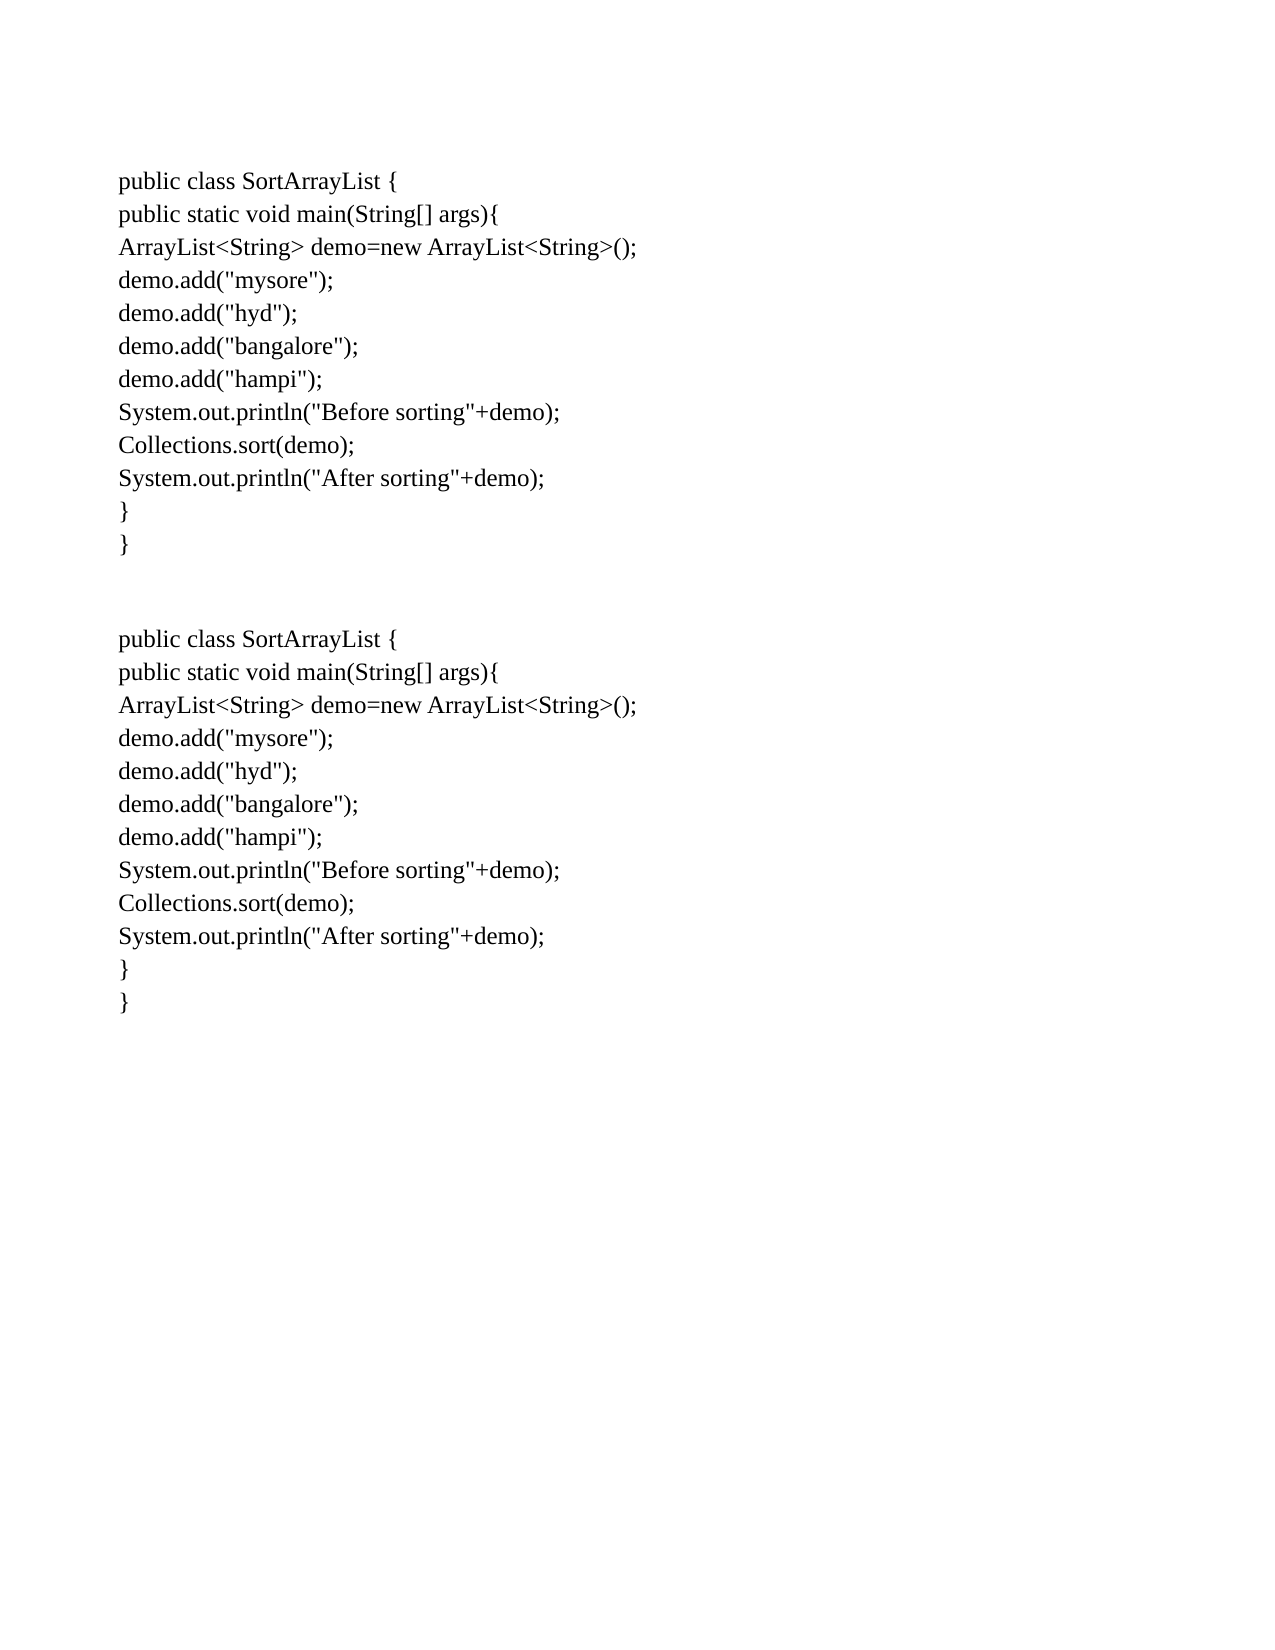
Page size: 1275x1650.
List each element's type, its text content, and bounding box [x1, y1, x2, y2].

text public class SortArrayList { public static void main(String[] args){ ArrayList<String> demo=new ArrayList<String>(); demo.add("mysore"); demo.add("hyd"); demo.add("bangalore"); demo.add("hampi"); System.out.println("Before sorting"+demo); Collections.sort(demo); System.out.println("After sorting"+demo); } } [118, 624, 1157, 1016]
text public class SortArrayList { public static void main(String[] args){ ArrayList<String> demo=new ArrayList<String>(); demo.add("mysore"); demo.add("hyd"); demo.add("bangalore"); demo.add("hampi"); System.out.println("Before sorting"+demo); Collections.sort(demo); System.out.println("After sorting"+demo); } } [118, 166, 1157, 558]
